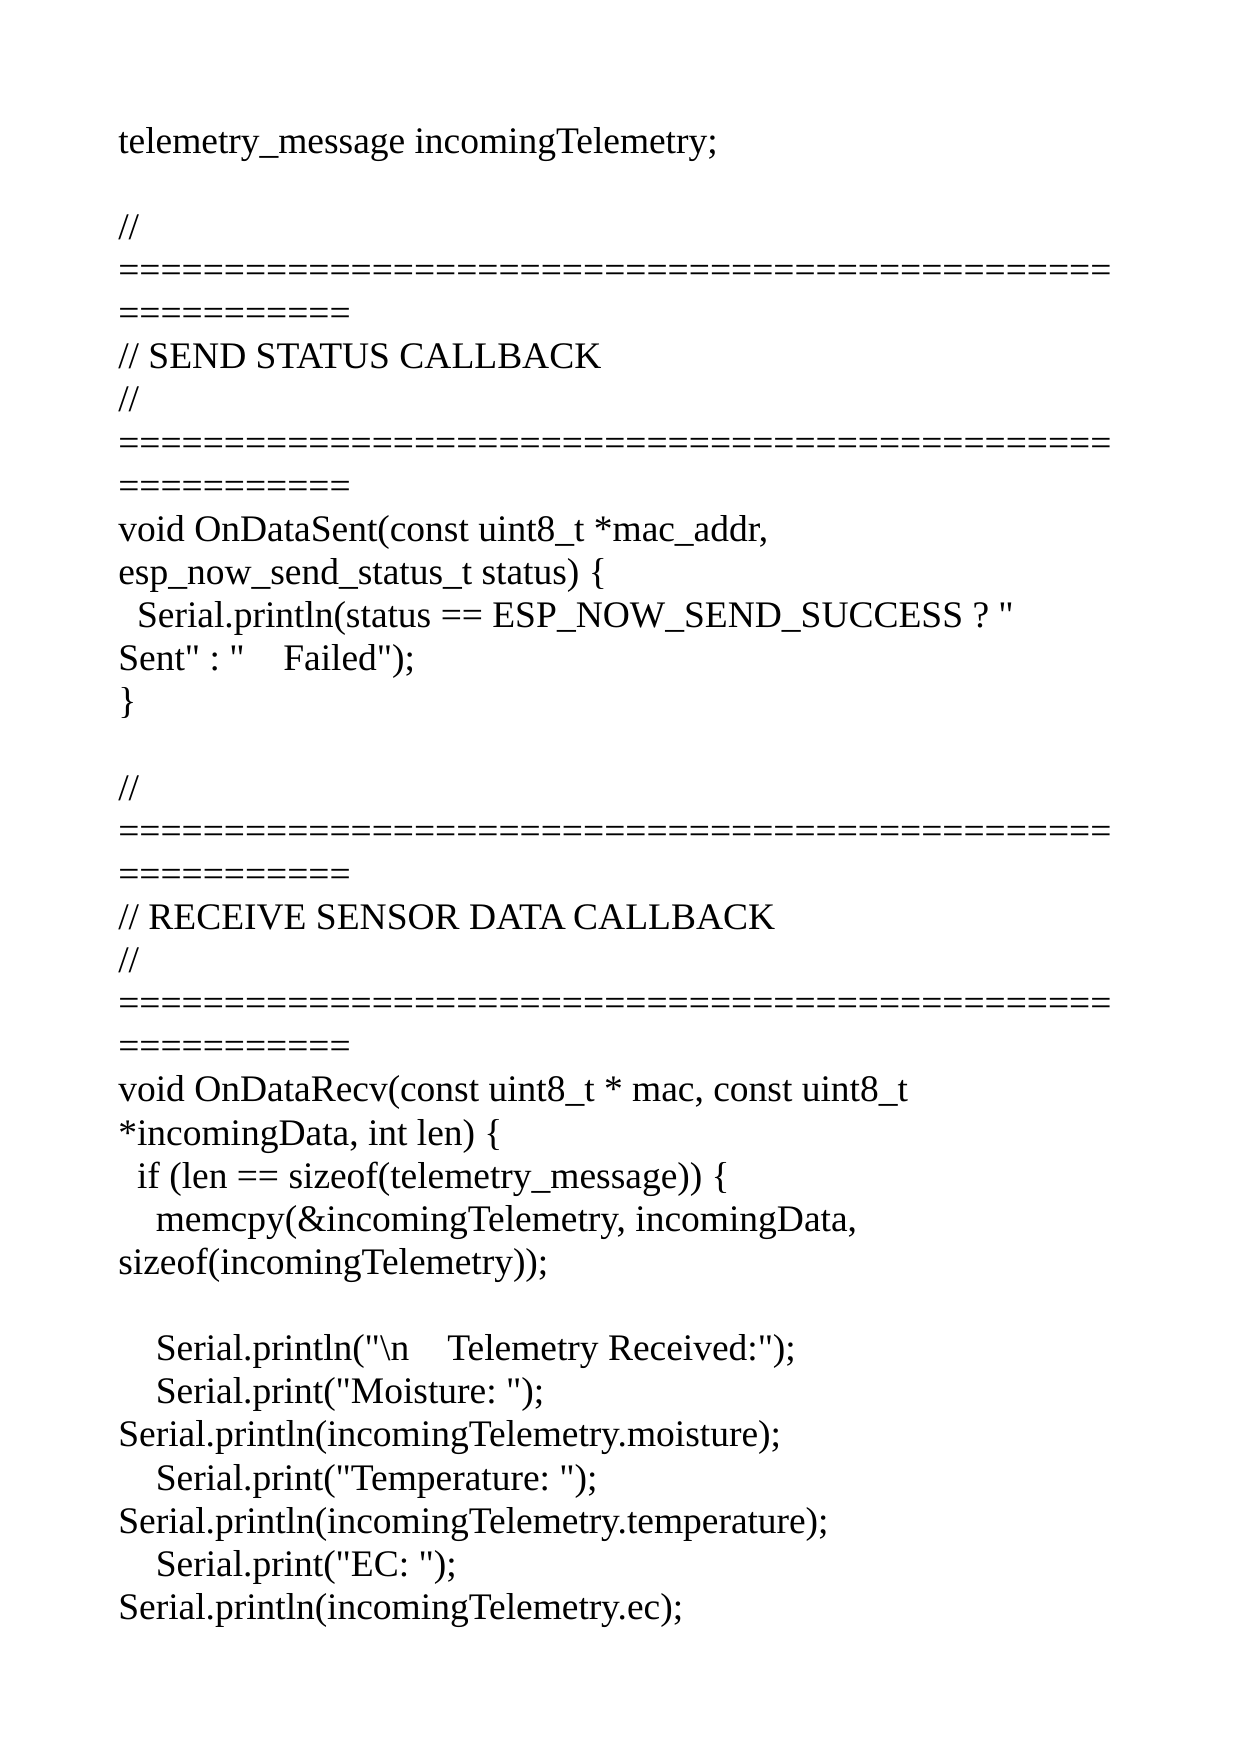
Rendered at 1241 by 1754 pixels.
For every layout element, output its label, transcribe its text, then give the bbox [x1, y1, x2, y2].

text void OnDataSent(const uint8_t *mac_addr, esp_now_send_status_t status) { [118, 506, 1122, 592]
text void OnDataRecv(const uint8_t * mac, const uint8_t *incomingData, int len) { [118, 1067, 1122, 1153]
text // ========================================================== [118, 204, 1122, 334]
text Serial.print("EC: "); Serial.println(incomingTelemetry.ec); [118, 1541, 1122, 1627]
text } [118, 679, 1122, 722]
text Serial.println(status == ESP_NOW_SEND_SUCCESS ? "✅ Sent" : "❌ Failed"); [118, 592, 1122, 679]
text // ========================================================== [118, 765, 1122, 894]
text Serial.println("\n📡 Telemetry Received:"); [118, 1326, 1122, 1369]
text Serial.print("Temperature: "); Serial.println(incomingTelemetry.temperature); [118, 1455, 1122, 1541]
text // ========================================================== [118, 937, 1122, 1067]
text Serial.print("Moisture: "); Serial.println(incomingTelemetry.moisture); [118, 1369, 1122, 1455]
text telemetry_message incomingTelemetry; [118, 118, 1122, 161]
text // RECEIVE SENSOR DATA CALLBACK [118, 894, 1122, 937]
text if (len == sizeof(telemetry_message)) { [118, 1153, 1122, 1196]
text // ========================================================== [118, 377, 1122, 506]
text // SEND STATUS CALLBACK [118, 334, 1122, 377]
text memcpy(&incomingTelemetry, incomingData, sizeof(incomingTelemetry)); [118, 1196, 1122, 1282]
